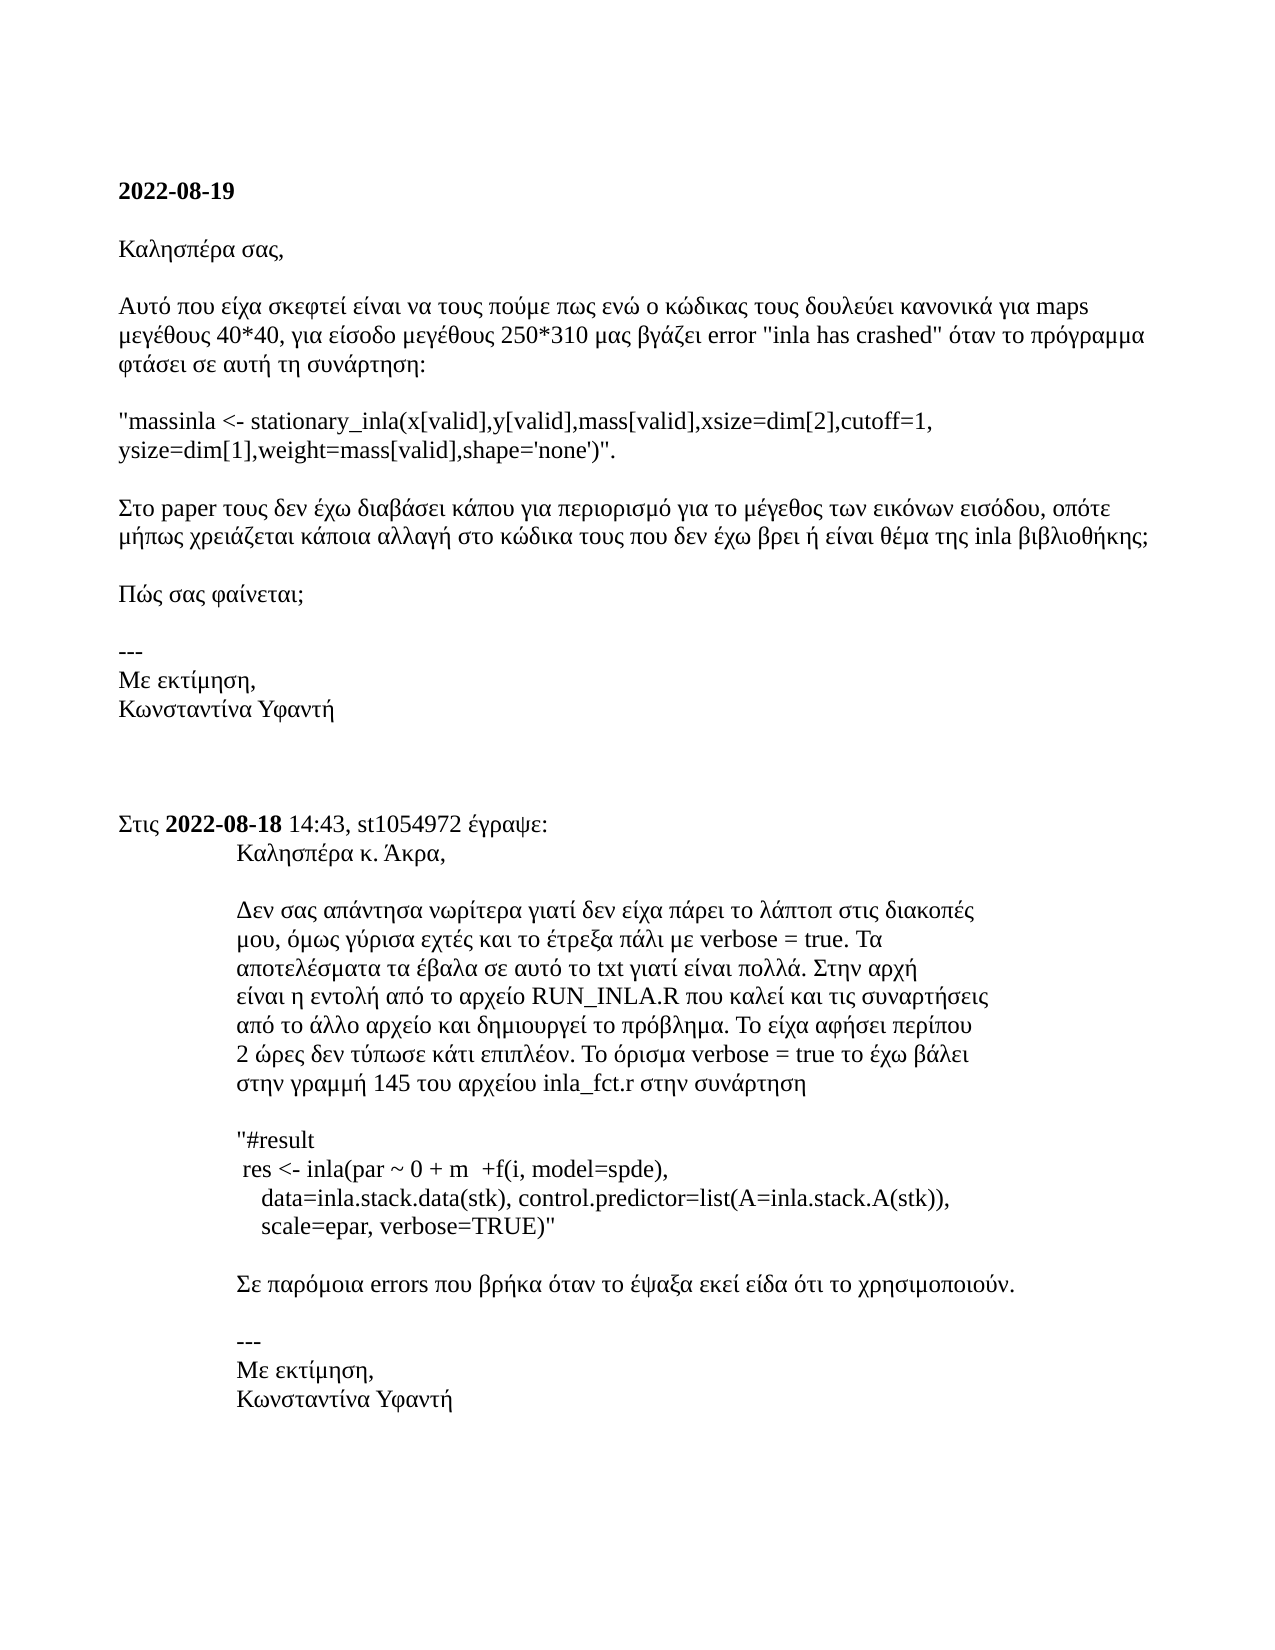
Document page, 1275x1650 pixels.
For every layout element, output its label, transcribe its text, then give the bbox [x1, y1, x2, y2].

text Καλησπέρα κ. Άκρα, Δεν σας απάντησα νωρίτερα γιατί δεν είχα πάρει το λάπτοπ στις διακοπές μου, όμως γύρισα εχτές και το έτρεξα πάλι με verbose = true. Τα αποτελέσματα τα έβαλα σε αυτό το txt γιατί είναι πολλά. Στην αρχή είναι η εντολή από το αρχείο RUN_INLA.R που καλεί και τις συναρτήσεις από το άλλο αρχείο και δημιουργεί το πρόβλημα. Το είχα αφήσει περίπου 2 ώρες δεν τύπωσε κάτι επιπλέον. Το όρισμα verbose = true το έχω βάλει στην γραμμή 145 του αρχείου inla_fct.r στην συνάρτηση "#result res <- inla(par ~ 0 + m +f(i, model=spde), data=inla.stack.data(stk), control.predictor=list(A=inla.stack.A(stk)), scale=epar, verbose=TRUE)" Σε παρόμοια errors που βρήκα όταν το έψαξα εκεί είδα ότι το χρησιμοποιούν. --- Με εκτίμηση, Κωνσταντίνα Υφαντή [236, 838, 1039, 1528]
text 2022-08-19 [118, 176, 1157, 205]
text Καλησπέρα σας, Αυτό που είχα σκεφτεί είναι να τους πούμε πως ενώ ο κώδικας τους δουλεύει κανονικά για maps μεγέθους 40*40, για είσοδο μεγέθους 250*310 μας βγάζει error "inla has crashed" όταν το πρόγραμμα φτάσει σε αυτή τη συνάρτηση: "massinla <- stationary_inla(x[valid],y[valid],mass[valid],xsize=dim[2],cutoff=1, ysize=dim[1],weight=mass[valid],shape='none')". Στο paper τους δεν έχω διαβάσει κάπου για περιορισμό για το μέγεθος των εικόνων εισόδου, οπότε μήπως χρειάζεται κάποια αλλαγή στο κώδικα τους που δεν έχω βρει ή είναι θέμα της inla βιβλιοθήκης; Πώς σας φαίνεται; --- Με εκτίμηση, Κωνσταντίνα Υφαντή Στις 2022-08-18 14:43, st1054972 έγραψε: [118, 234, 1157, 838]
